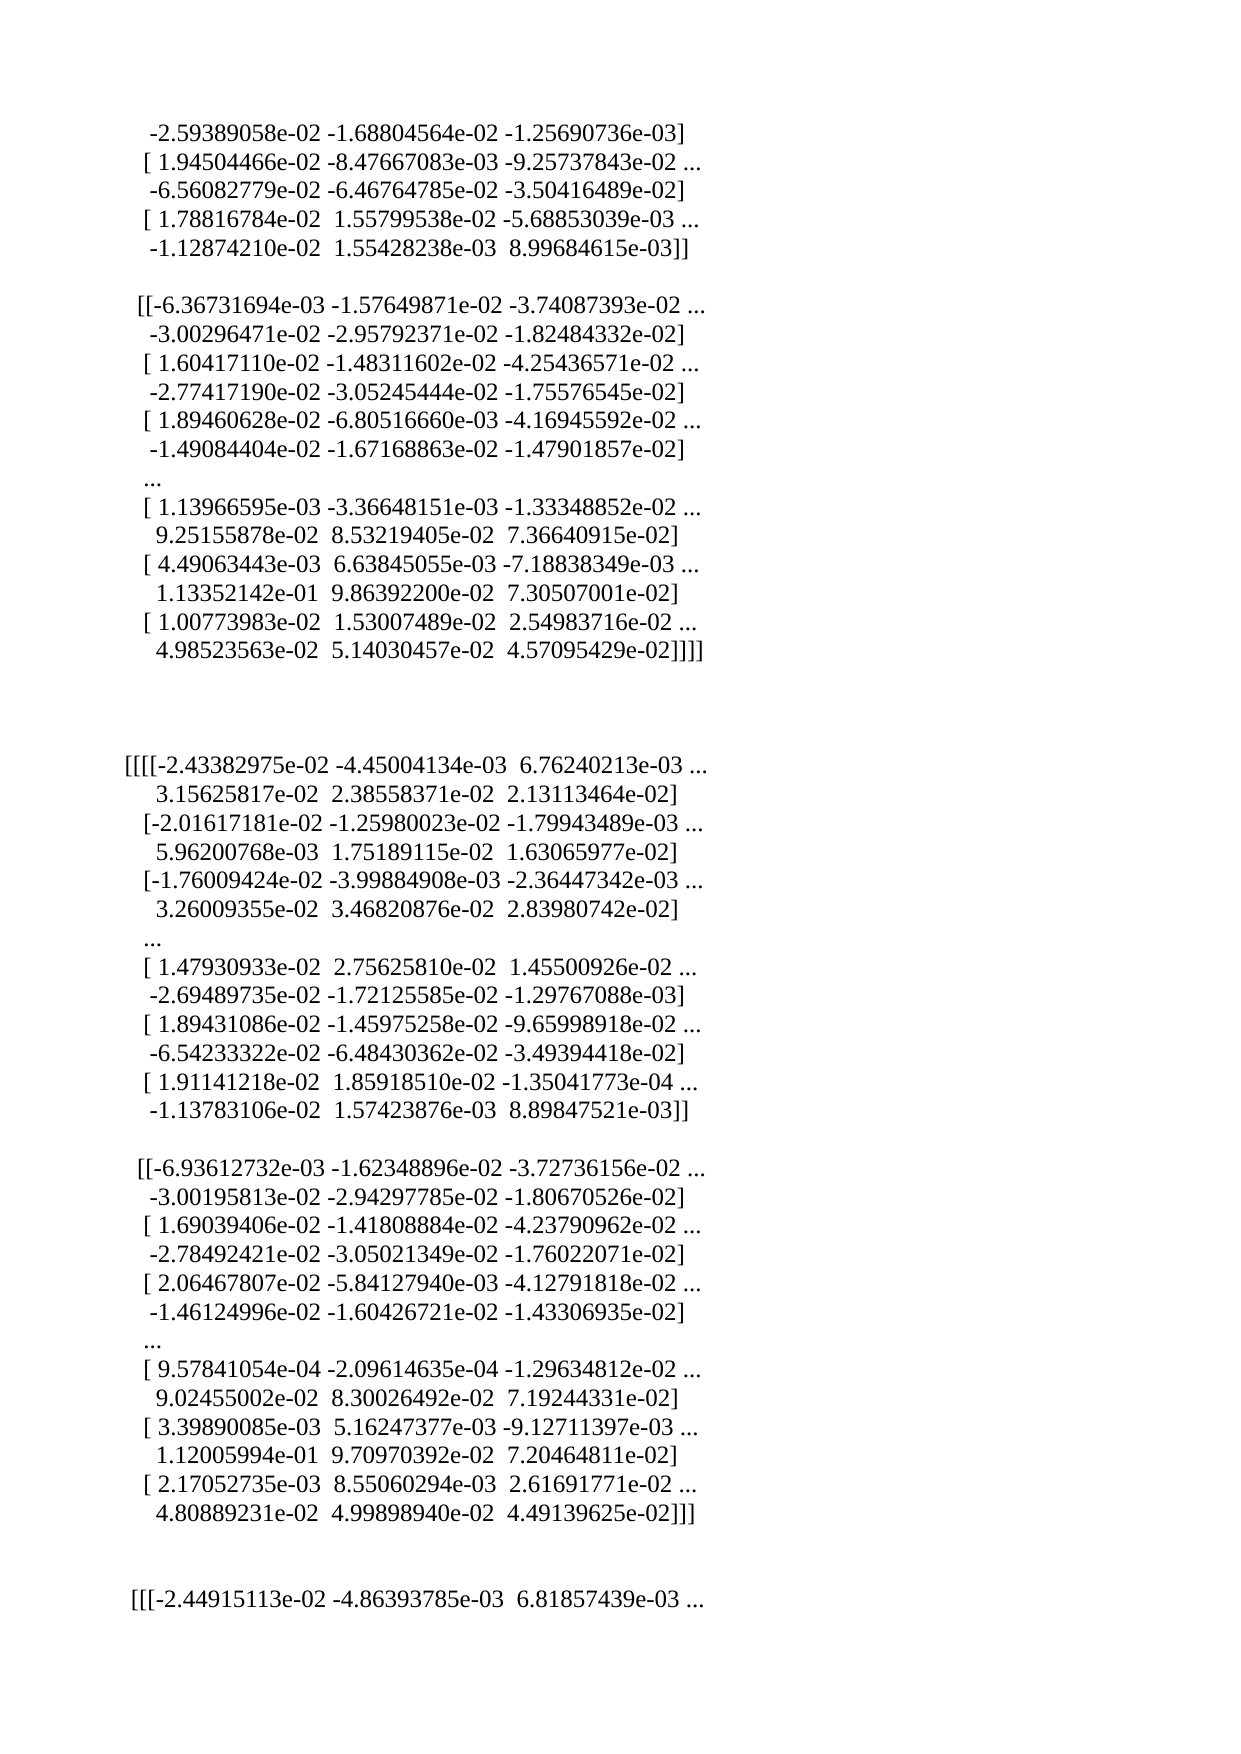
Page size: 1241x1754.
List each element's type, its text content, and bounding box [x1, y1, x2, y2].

text [ 3.39890085e-03 5.16247377e-03 -9.12711397e-03 ... [118, 1412, 1122, 1441]
text 4.80889231e-02 4.99898940e-02 4.49139625e-02]]] [118, 1498, 1122, 1527]
text [-2.01617181e-02 -1.25980023e-02 -1.79943489e-03 ... [118, 808, 1122, 837]
text [ 1.89431086e-02 -1.45975258e-02 -9.65998918e-02 ... [118, 1009, 1122, 1038]
text 9.02455002e-02 8.30026492e-02 7.19244331e-02] [118, 1383, 1122, 1412]
text [ 1.47930933e-02 2.75625810e-02 1.45500926e-02 ... [118, 952, 1122, 981]
text [[[-2.44915113e-02 -4.86393785e-03 6.81857439e-03 ... [118, 1584, 1122, 1613]
text [[[[-2.43382975e-02 -4.45004134e-03 6.76240213e-03 ... [118, 751, 1122, 779]
text 3.26009355e-02 3.46820876e-02 2.83980742e-02] [118, 894, 1122, 923]
text -1.13783106e-02 1.57423876e-03 8.89847521e-03]] [118, 1096, 1122, 1124]
text [ 1.91141218e-02 1.85918510e-02 -1.35041773e-04 ... [118, 1067, 1122, 1096]
text -1.46124996e-02 -1.60426721e-02 -1.43306935e-02] [118, 1297, 1122, 1326]
text ... [118, 463, 1122, 492]
text -2.69489735e-02 -1.72125585e-02 -1.29767088e-03] [118, 981, 1122, 1009]
text [ 4.49063443e-03 6.63845055e-03 -7.18838349e-03 ... [118, 549, 1122, 578]
text [ 1.13966595e-03 -3.36648151e-03 -1.33348852e-02 ... [118, 492, 1122, 521]
text -3.00296471e-02 -2.95792371e-02 -1.82484332e-02] [118, 319, 1122, 348]
text [[-6.36731694e-03 -1.57649871e-02 -3.74087393e-02 ... [118, 291, 1122, 319]
text 4.98523563e-02 5.14030457e-02 4.57095429e-02]]]] [118, 636, 1122, 664]
text -2.78492421e-02 -3.05021349e-02 -1.76022071e-02] [118, 1239, 1122, 1268]
text [ 1.69039406e-02 -1.41808884e-02 -4.23790962e-02 ... [118, 1211, 1122, 1239]
text [ 2.17052735e-03 8.55060294e-03 2.61691771e-02 ... [118, 1469, 1122, 1498]
text -1.49084404e-02 -1.67168863e-02 -1.47901857e-02] [118, 434, 1122, 463]
text ... [118, 1326, 1122, 1354]
text [ 1.89460628e-02 -6.80516660e-03 -4.16945592e-02 ... [118, 406, 1122, 434]
text [ 9.57841054e-04 -2.09614635e-04 -1.29634812e-02 ... [118, 1354, 1122, 1383]
text [ 1.94504466e-02 -8.47667083e-03 -9.25737843e-02 ... [118, 147, 1122, 176]
text -2.77417190e-02 -3.05245444e-02 -1.75576545e-02] [118, 377, 1122, 406]
text 5.96200768e-03 1.75189115e-02 1.63065977e-02] [118, 837, 1122, 866]
text -6.56082779e-02 -6.46764785e-02 -3.50416489e-02] [118, 176, 1122, 204]
text 1.12005994e-01 9.70970392e-02 7.20464811e-02] [118, 1441, 1122, 1469]
text 1.13352142e-01 9.86392200e-02 7.30507001e-02] [118, 578, 1122, 607]
text [-1.76009424e-02 -3.99884908e-03 -2.36447342e-03 ... [118, 866, 1122, 894]
text 3.15625817e-02 2.38558371e-02 2.13113464e-02] [118, 779, 1122, 808]
text -6.54233322e-02 -6.48430362e-02 -3.49394418e-02] [118, 1038, 1122, 1067]
text 9.25155878e-02 8.53219405e-02 7.36640915e-02] [118, 521, 1122, 549]
text -1.12874210e-02 1.55428238e-03 8.99684615e-03]] [118, 233, 1122, 262]
text [ 2.06467807e-02 -5.84127940e-03 -4.12791818e-02 ... [118, 1268, 1122, 1297]
text [[-6.93612732e-03 -1.62348896e-02 -3.72736156e-02 ... [118, 1153, 1122, 1182]
text -3.00195813e-02 -2.94297785e-02 -1.80670526e-02] [118, 1182, 1122, 1211]
text -2.59389058e-02 -1.68804564e-02 -1.25690736e-03] [118, 118, 1122, 147]
text [ 1.00773983e-02 1.53007489e-02 2.54983716e-02 ... [118, 607, 1122, 636]
text [ 1.60417110e-02 -1.48311602e-02 -4.25436571e-02 ... [118, 348, 1122, 377]
text ... [118, 923, 1122, 952]
text [ 1.78816784e-02 1.55799538e-02 -5.68853039e-03 ... [118, 204, 1122, 233]
